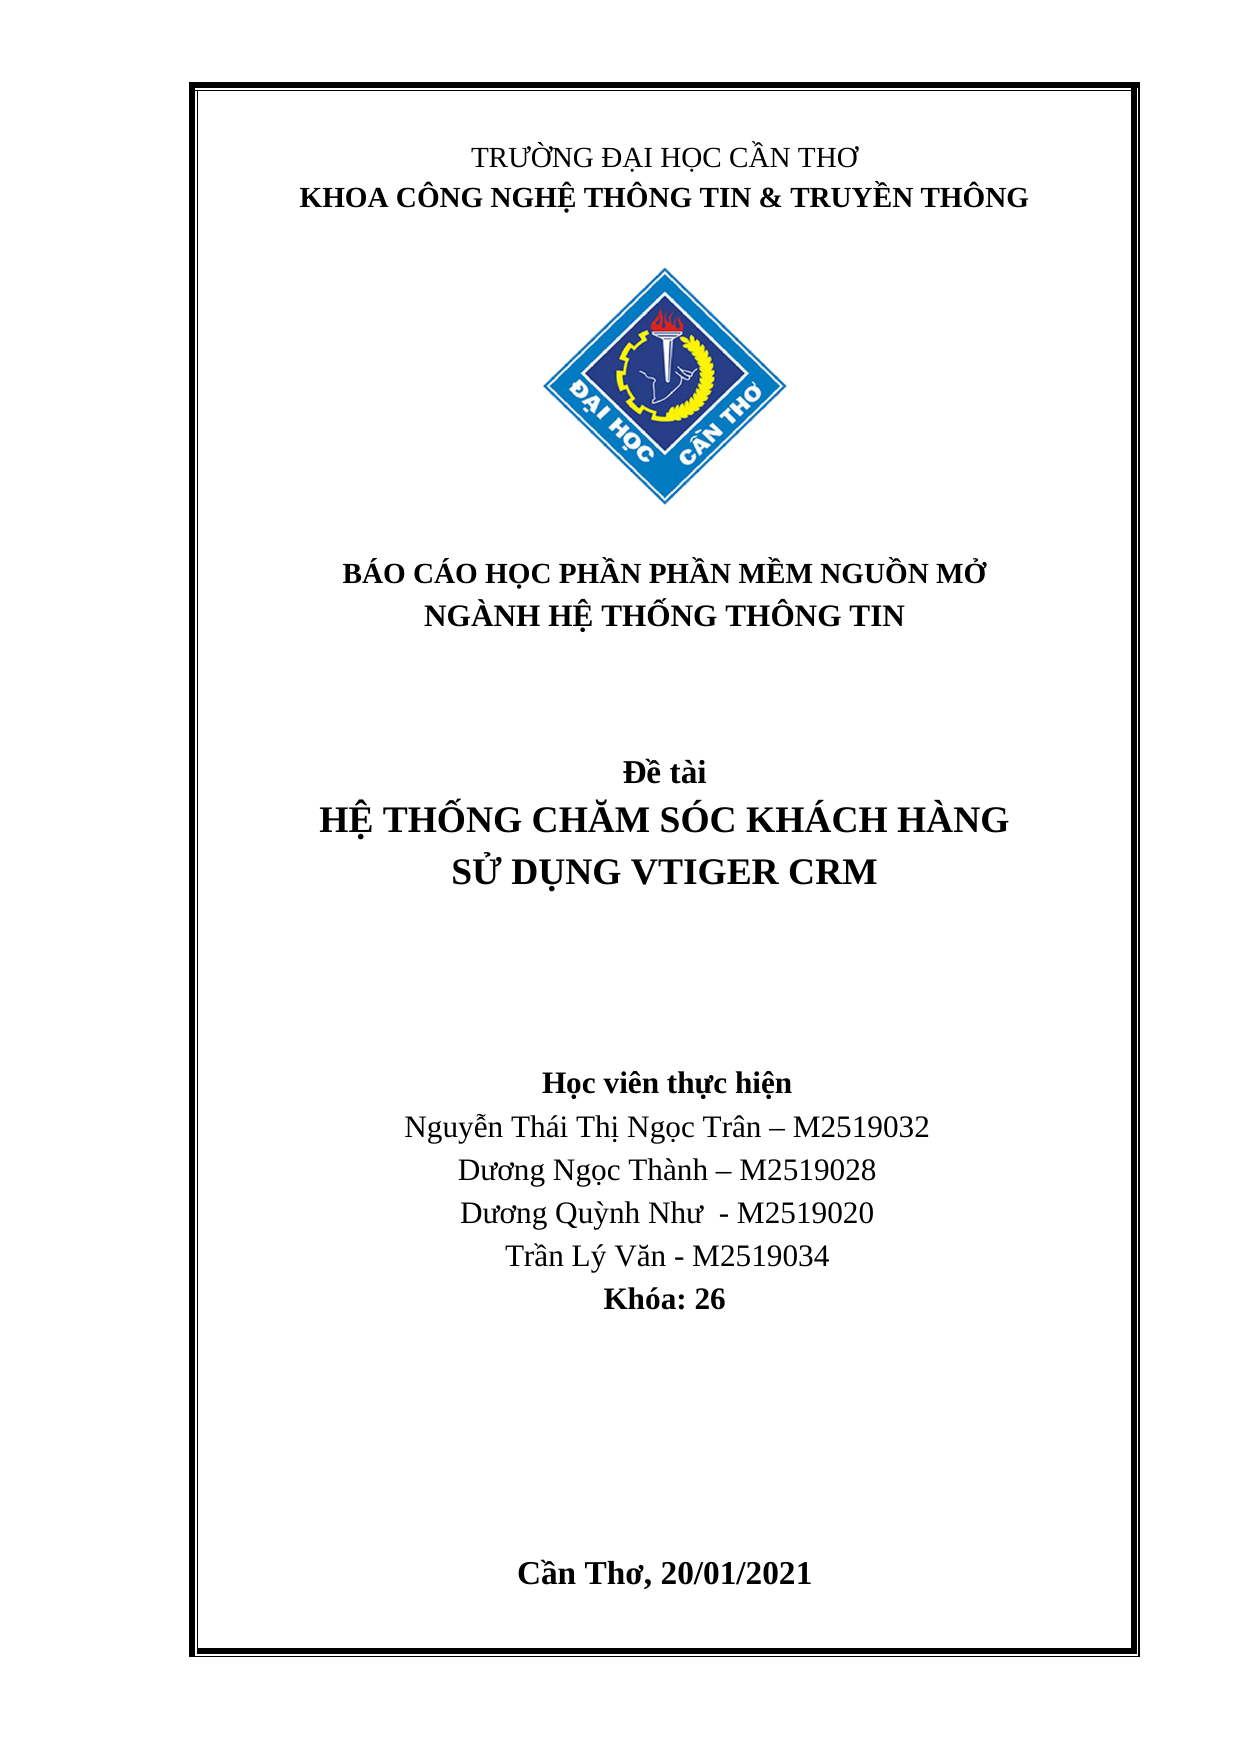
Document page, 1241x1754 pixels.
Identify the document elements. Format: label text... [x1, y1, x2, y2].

text SỬ DỤNG VTIGER CRM [207, 849, 1122, 893]
text Dương Quỳnh Như - M2519020 [207, 1194, 1127, 1230]
text Đề tài [207, 752, 1122, 790]
text TRƯỜNG ĐẠI HỌC CẦN THƠ [207, 140, 1122, 173]
text Trần Lý Văn - M2519034 [207, 1237, 1127, 1273]
picture [539, 260, 790, 511]
text NGÀNH HỆ THỐNG THÔNG TIN [207, 597, 1122, 633]
text Khóa: 26 [207, 1280, 1122, 1316]
text Cần Thơ, 20/01/2021 [207, 1553, 1122, 1591]
text BÁO CÁO HỌC PHẦN PHẦN MỀM NGUỒN MỞ [207, 557, 1122, 590]
text HỆ THỐNG CHĂM SÓC KHÁCH HÀNG [207, 798, 1122, 841]
text Nguyễn Thái Thị Ngọc Trân – M2519032 [207, 1108, 1127, 1144]
text Dương Ngọc Thành – M2519028 [207, 1151, 1127, 1187]
text Học viên thực hiện [207, 1065, 1127, 1101]
text KHOA CÔNG NGHỆ THÔNG TIN & TRUYỀN THÔNG [207, 180, 1122, 213]
